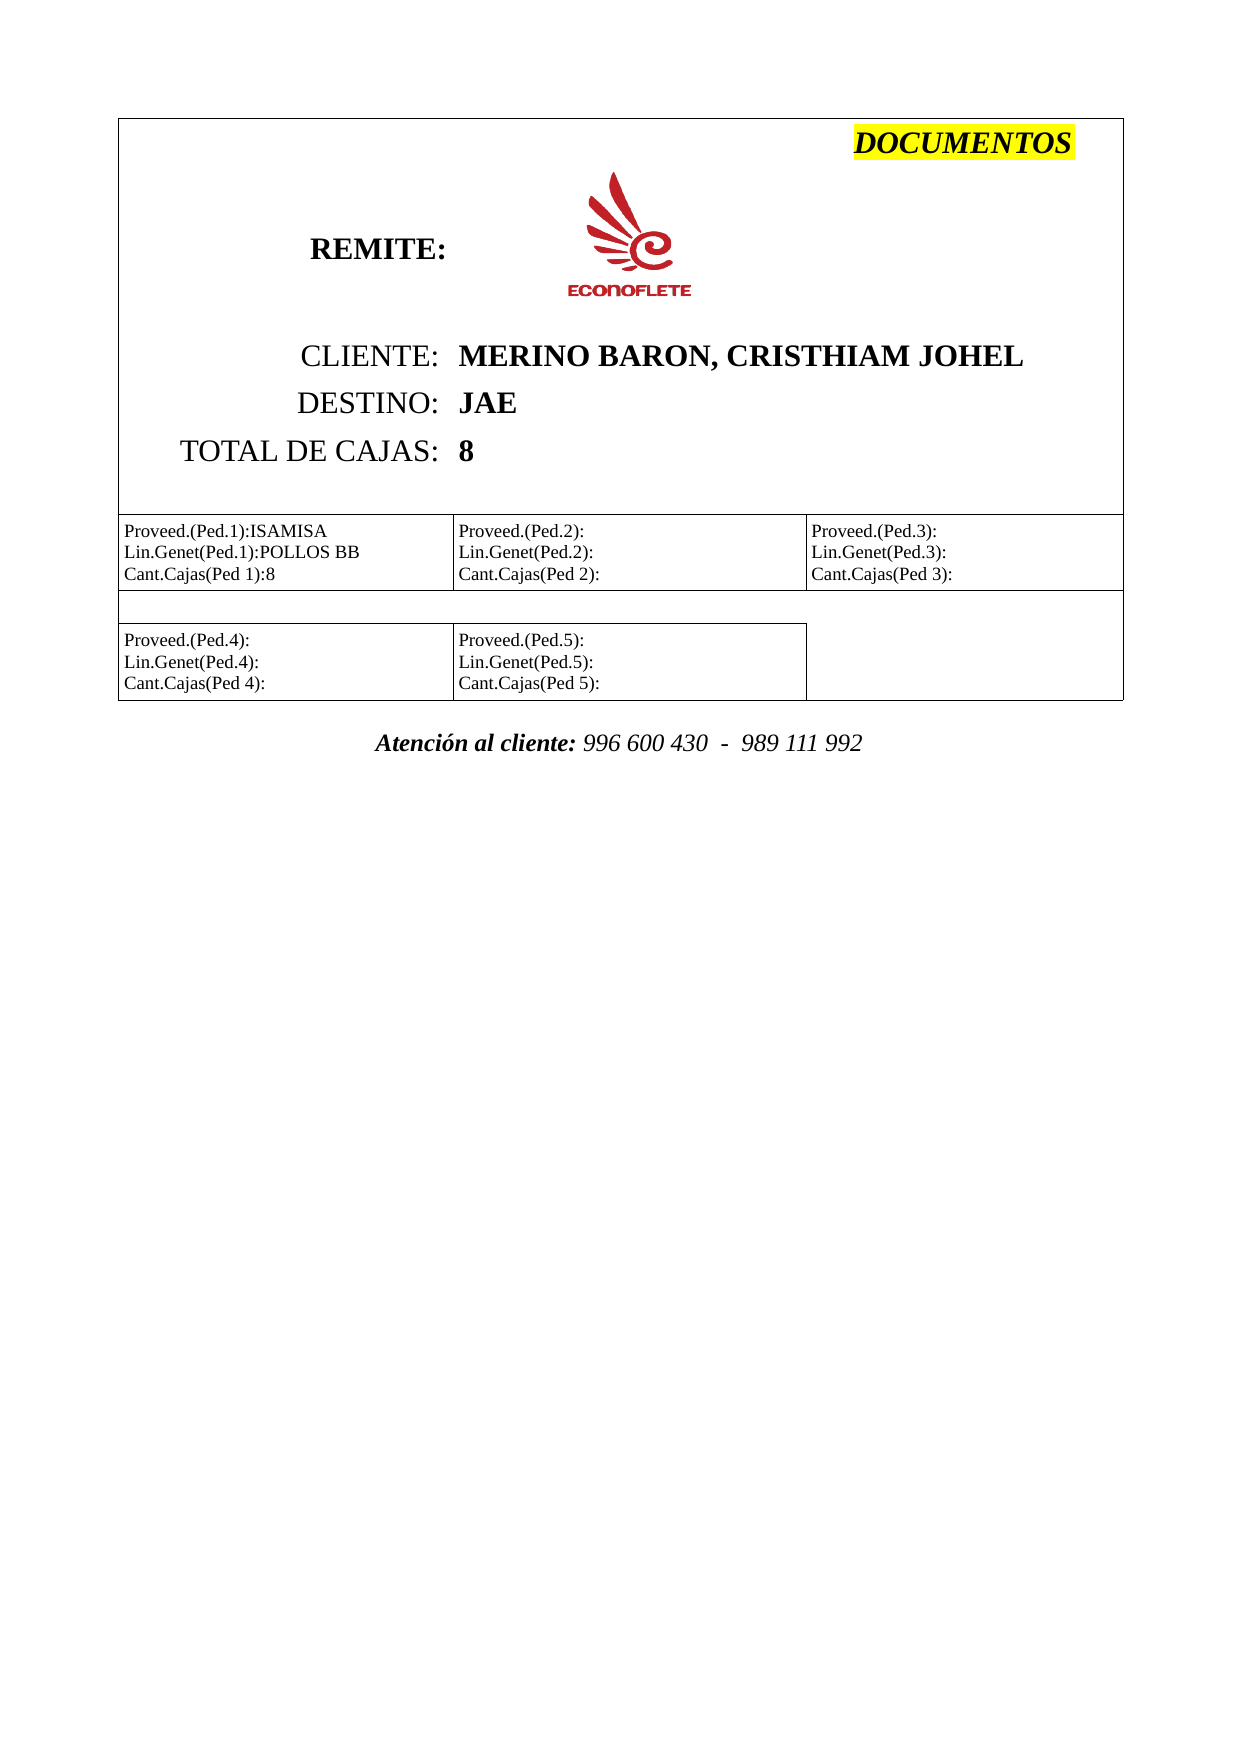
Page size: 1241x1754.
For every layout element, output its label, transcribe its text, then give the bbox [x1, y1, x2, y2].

table_cell [119, 591, 453, 623]
text Atención al cliente: 996 600 430 - 989 111 992 [118, 728, 1122, 757]
table_cell MERINO BARON, CRISTHIAM JOHEL [453, 332, 1123, 379]
table_cell Proveed.(Ped.5): Lin.Genet(Ped.5): Cant.Cajas(Ped 5): [454, 624, 806, 699]
table_cell [806, 591, 1123, 623]
table_cell Proveed.(Ped.1):ISAMISA Lin.Genet(Ped.1):POLLOS BB Cant.Cajas(Ped 1):8 [119, 515, 453, 590]
table_cell [453, 474, 806, 514]
table_header [453, 119, 806, 166]
table_cell [807, 623, 1123, 699]
table_cell CLIENTE: [119, 332, 453, 379]
table_cell JAE [453, 379, 806, 426]
picture [552, 171, 707, 297]
table_cell [806, 166, 1123, 332]
table_cell TOTAL DE CAJAS: [119, 426, 453, 474]
table_cell [453, 591, 806, 623]
table_cell [119, 474, 453, 514]
table_cell [806, 474, 1123, 514]
table_cell REMITE: [119, 166, 453, 332]
table_cell 8 [453, 426, 1123, 474]
table_header [119, 119, 453, 166]
table_cell Proveed.(Ped.3): Lin.Genet(Ped.3): Cant.Cajas(Ped 3): [807, 515, 1123, 590]
table_cell [806, 379, 1123, 426]
table_cell Proveed.(Ped.4): Lin.Genet(Ped.4): Cant.Cajas(Ped 4): [119, 624, 453, 699]
table_cell [453, 166, 806, 332]
table_cell DESTINO: [119, 379, 453, 426]
table_cell Proveed.(Ped.2): Lin.Genet(Ped.2): Cant.Cajas(Ped 2): [454, 515, 806, 590]
table_header DOCUMENTOS [806, 119, 1123, 166]
